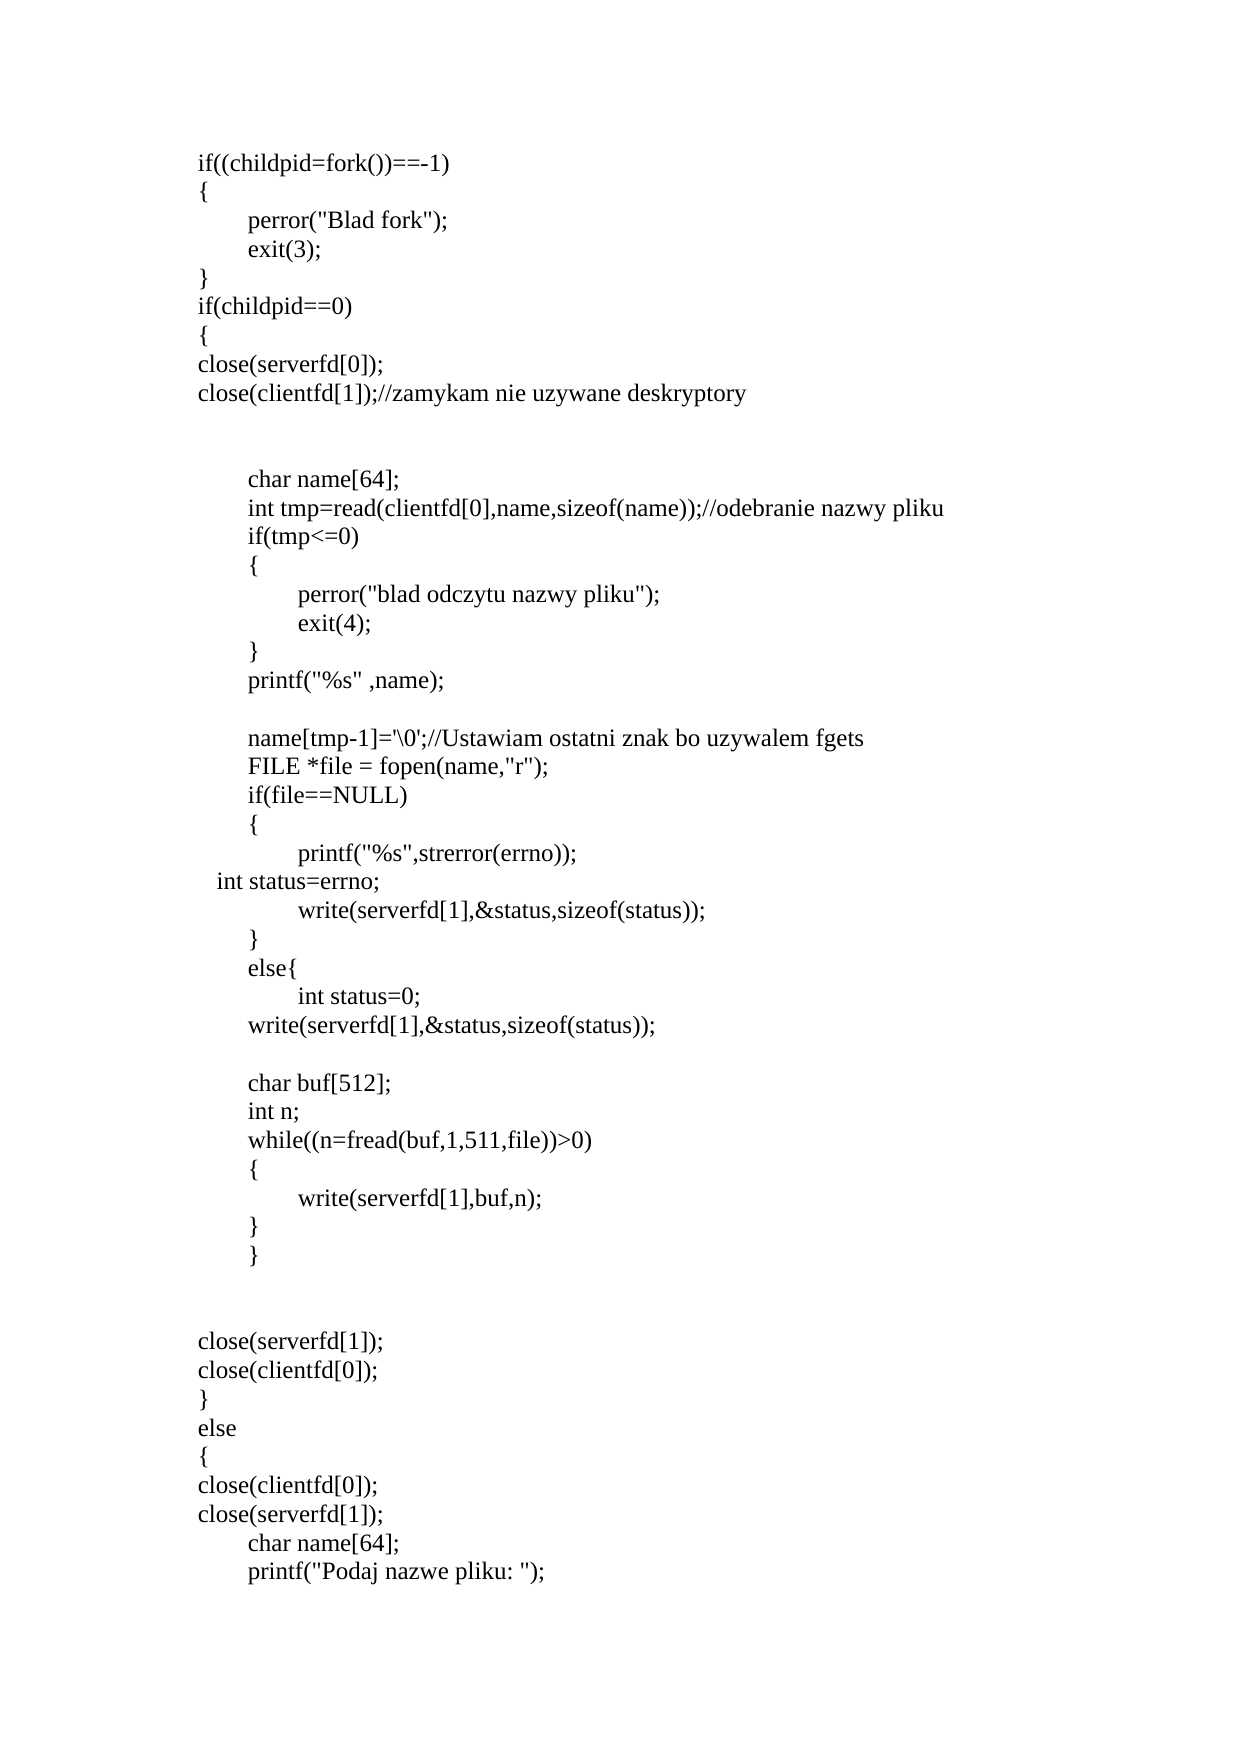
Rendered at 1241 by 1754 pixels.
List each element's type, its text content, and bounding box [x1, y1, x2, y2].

text if((childpid=fork())==-1) [148, 148, 1093, 176]
text exit(3); [148, 234, 1093, 263]
text } [148, 1240, 1093, 1269]
text char name[64]; [148, 1528, 1093, 1556]
text char buf[512]; [148, 1068, 1093, 1096]
text write(serverfd[1],buf,n); [148, 1183, 1093, 1211]
text } [148, 924, 1093, 953]
text if(childpid==0) [148, 291, 1093, 320]
text close(clientfd[0]); [148, 1355, 1093, 1384]
text close(serverfd[0]); [148, 349, 1093, 378]
text if(file==NULL) [148, 780, 1093, 809]
text printf("%s",strerror(errno)); [148, 838, 1093, 866]
text write(serverfd[1],&status,sizeof(status)); [148, 1010, 1093, 1039]
text printf("Podaj nazwe pliku: "); [148, 1556, 1093, 1585]
text { [148, 320, 1093, 349]
text int n; [148, 1096, 1093, 1125]
text } [148, 636, 1093, 665]
text { [148, 550, 1093, 579]
text FILE *file = fopen(name,"r"); [148, 751, 1093, 780]
text else{ [148, 953, 1093, 981]
text { [148, 1441, 1093, 1470]
text { [148, 1154, 1093, 1183]
text } [148, 1384, 1093, 1413]
text } [148, 1211, 1093, 1240]
text perror("Blad fork"); [148, 205, 1093, 234]
text int status=errno; [148, 866, 1093, 895]
text name[tmp-1]='\0';//Ustawiam ostatni znak bo uzywalem fgets [148, 723, 1093, 751]
text write(serverfd[1],&status,sizeof(status)); [148, 895, 1093, 924]
text close(serverfd[1]); [148, 1499, 1093, 1528]
text int status=0; [148, 981, 1093, 1010]
text if(tmp<=0) [148, 521, 1093, 550]
text while((n=fread(buf,1,511,file))>0) [148, 1125, 1093, 1154]
text { [148, 809, 1093, 838]
text perror("blad odczytu nazwy pliku"); [148, 579, 1093, 608]
text exit(4); [148, 608, 1093, 636]
text close(clientfd[0]); [148, 1470, 1093, 1499]
text { [148, 176, 1093, 205]
text char name[64]; [148, 464, 1093, 493]
text int tmp=read(clientfd[0],name,sizeof(name));//odebranie nazwy pliku [148, 493, 1093, 521]
text } [148, 263, 1093, 291]
text close(clientfd[1]);//zamykam nie uzywane deskryptory [148, 378, 1093, 406]
text close(serverfd[1]); [148, 1326, 1093, 1355]
text printf("%s" ,name); [148, 665, 1093, 694]
text else [148, 1413, 1093, 1441]
